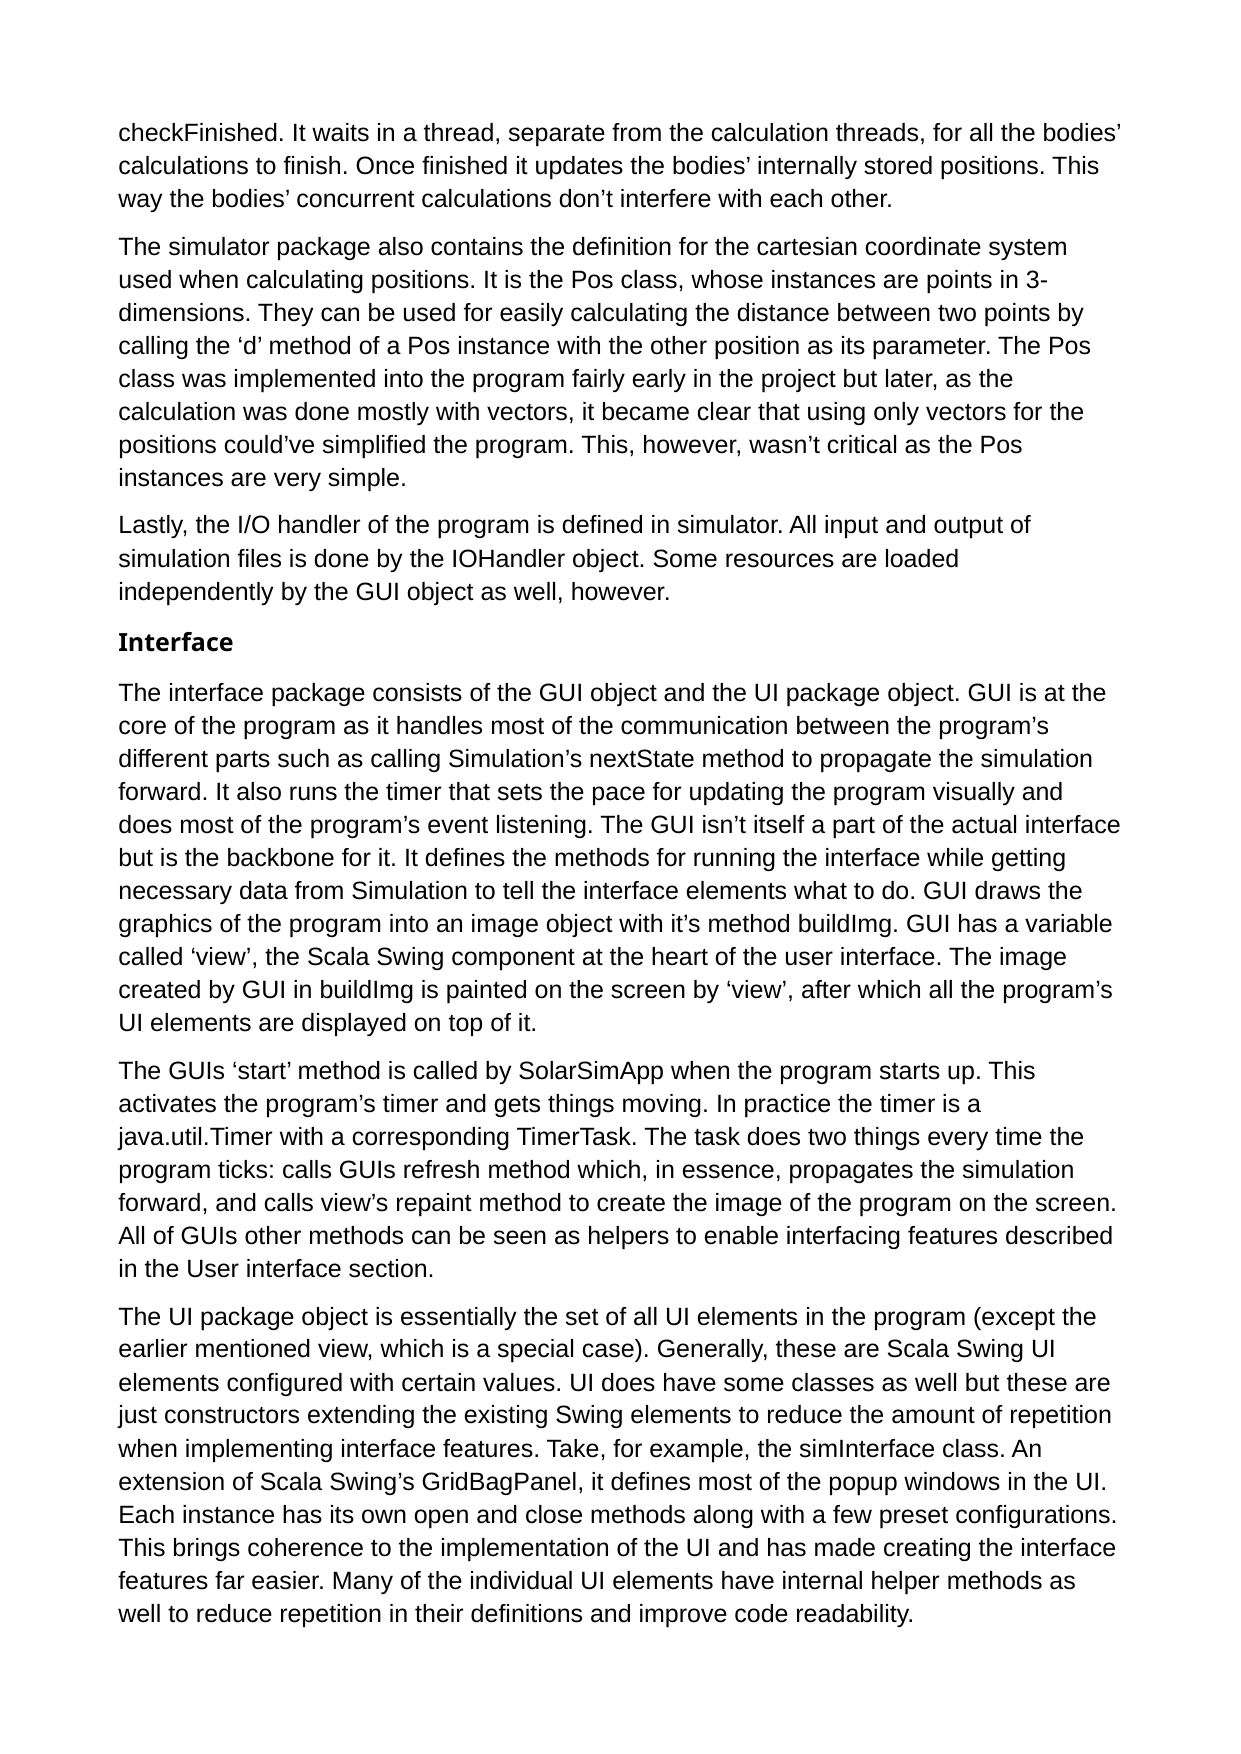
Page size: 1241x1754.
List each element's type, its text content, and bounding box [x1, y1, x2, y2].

text The UI package object is essentially the set of all UI elements in the program (except the earlier mentioned view, which is a special case). Generally, these are Scala Swing UI elements configured with certain values. UI does have some classes as well but these are just constructors extending the existing Swing elements to reduce the amount of repetition when implementing interface features. Take, for example, the simInterface class. An extension of Scala Swing’s GridBagPanel, it defines most of the popup windows in the UI. Each instance has its own open and close methods along with a few preset configurations. This brings coherence to the implementation of the UI and has made creating the interface features far easier. Many of the individual UI elements have internal helper methods as well to reduce repetition in their definitions and improve code readability. [118, 1301, 1122, 1627]
text The GUIs ‘start’ method is called by SolarSimApp when the program starts up. This activates the program’s timer and gets things moving. In practice the timer is a java.util.Timer with a corresponding TimerTask. The task does two things every time the program ticks: calls GUIs refresh method which, in essence, propagates the simulation forward, and calls view’s repaint method to create the image of the program on the screen. All of GUIs other methods can be seen as helpers to enable interfacing features described in the User interface section. [118, 1056, 1122, 1283]
text checkFinished. It waits in a thread, separate from the calculation threads, for all the bodies’ calculations to finish. Once finished it updates the bodies’ internally stored positions. This way the bodies’ concurrent calculations don’t interfere with each other. [118, 118, 1122, 213]
text The simulator package also contains the definition for the cartesian coordinate system used when calculating positions. It is the Pos class, whose instances are points in 3-dimensions. They can be used for easily calculating the distance between two points by calling the ‘d’ method of a Pos instance with the other position as its parameter. The Pos class was implemented into the program fairly early in the project but later, as the calculation was done mostly with vectors, it became clear that using only vectors for the positions could’ve simplified the program. This, however, wasn’t critical as the Pos instances are very simple. [118, 232, 1122, 492]
text Lastly, the I/O handler of the program is defined in simulator. All input and output of simulation files is done by the IOHandler object. Some resources are loaded independently by the GUI object as well, however. [118, 511, 1122, 605]
text Interface [118, 624, 1122, 658]
text The interface package consists of the GUI object and the UI package object. GUI is at the core of the program as it handles most of the communication between the program’s different parts such as calling Simulation’s nextState method to propagate the simulation forward. It also runs the timer that sets the pace for updating the program visually and does most of the program’s event listening. The GUI isn’t itself a part of the actual interface but is the backbone for it. It defines the methods for running the interface while getting necessary data from Simulation to tell the interface elements what to do. GUI draws the graphics of the program into an image object with it’s method buildImg. GUI has a variable called ‘view’, the Scala Swing component at the heart of the user interface. The image created by GUI in buildImg is painted on the screen by ‘view’, after which all the program’s UI elements are displayed on top of it. [118, 678, 1122, 1037]
